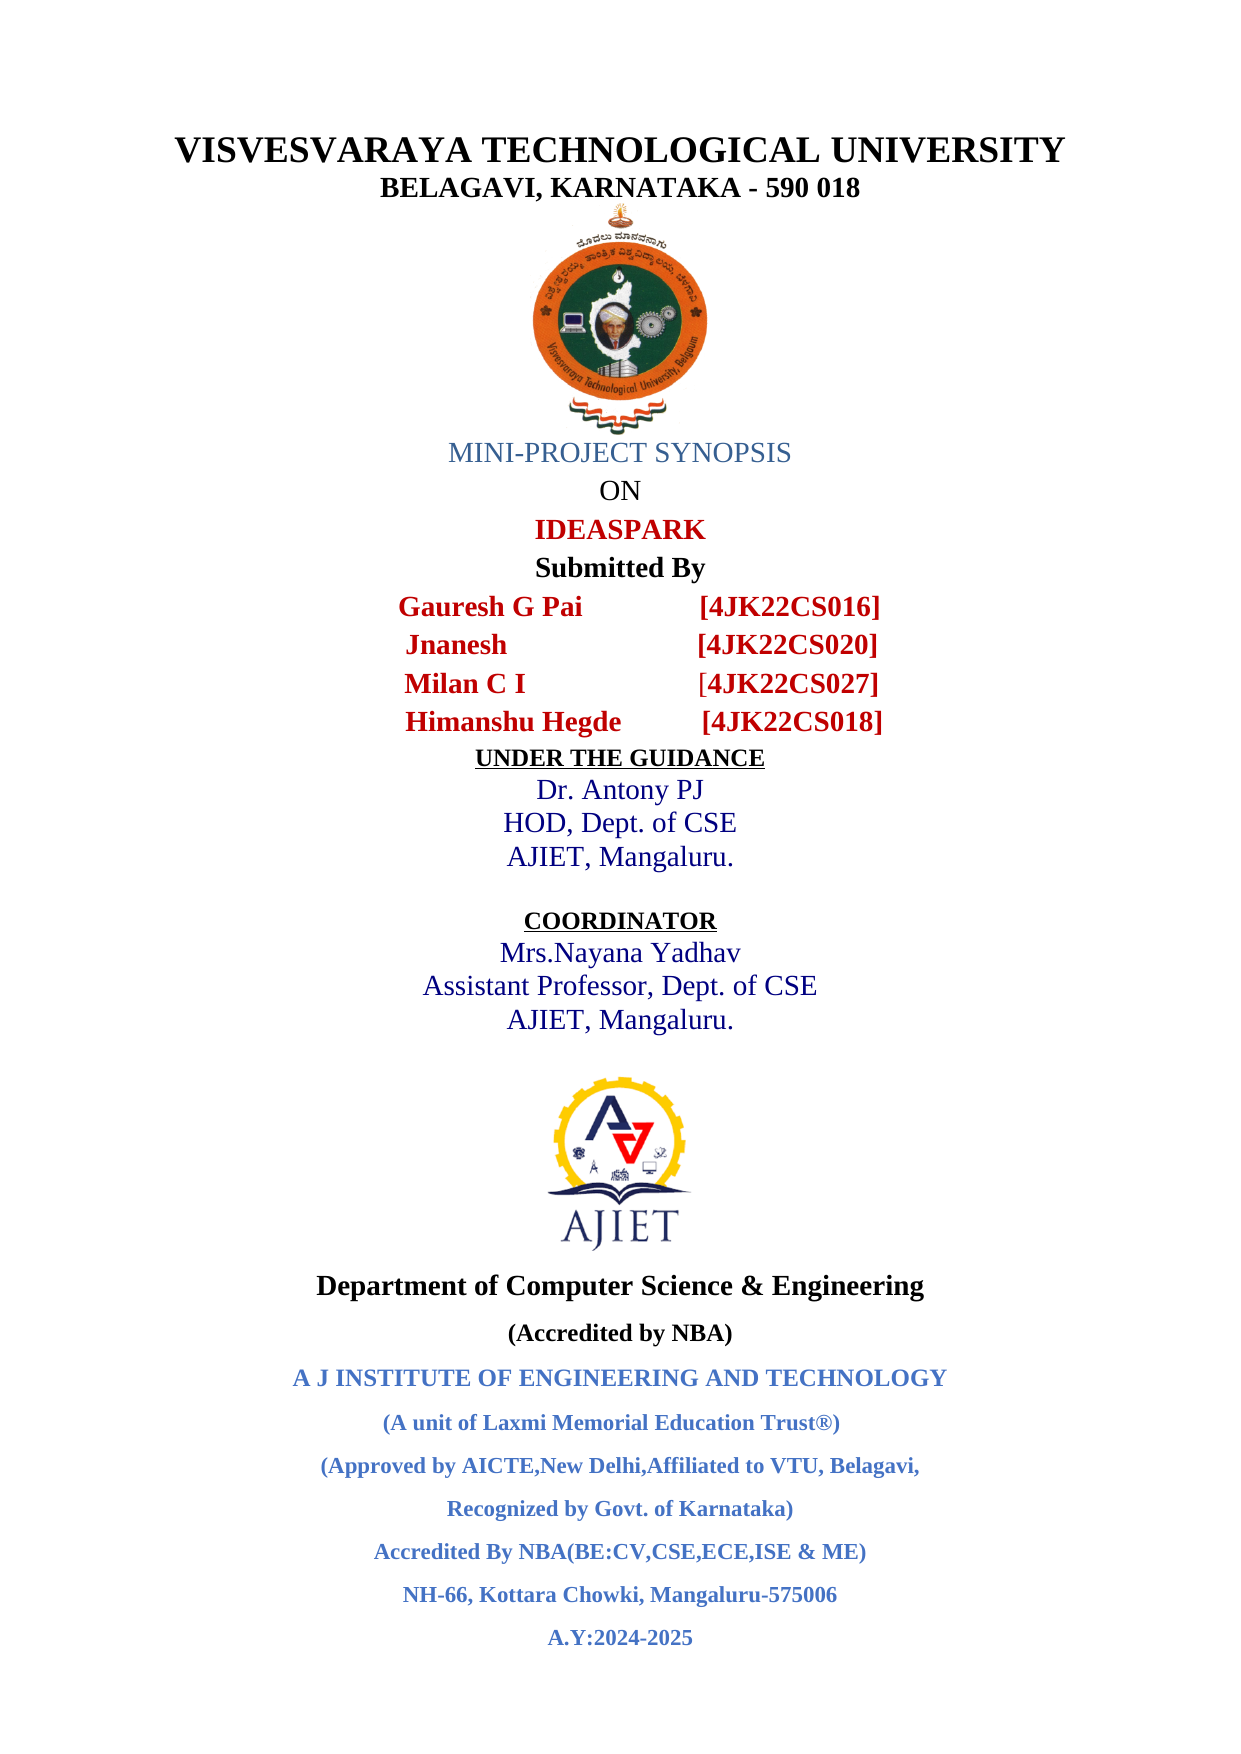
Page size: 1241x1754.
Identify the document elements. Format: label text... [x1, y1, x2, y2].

text Himanshu Hegde [4JK22CS018] [150, 704, 1090, 738]
text AJIET, Mangaluru. [150, 839, 1090, 872]
text Gauresh G Pai [4JK22CS016] [150, 589, 1090, 622]
text Dr. Antony PJ [150, 772, 1090, 805]
text UNDER THE GUIDANCE [150, 743, 1090, 772]
text A J INSTITUTE OF ENGINEERING AND TECHNOLOGY [150, 1363, 1090, 1392]
text AJIET, Mangaluru. [150, 1002, 1090, 1035]
text MINI-PROJECT SYNOPSIS [150, 435, 1090, 468]
text HOD, Dept. of CSE [150, 805, 1090, 839]
text Recognized by Govt. of Karnataka) [150, 1495, 1090, 1521]
text Accredited By NBA(BE:CV,CSE,ECE,ISE & ME) [150, 1538, 1090, 1564]
text ON [150, 473, 1090, 507]
text Submitted By [150, 550, 1090, 584]
text BELAGAVI, KARNATAKA - 590 018 [150, 170, 1090, 204]
text COORDINATOR [150, 906, 1090, 935]
text (Approved by AICTE,New Delhi,Affiliated to VTU, Belagavi, [150, 1452, 1090, 1478]
text VISVESVARAYA TECHNOLOGICAL UNIVERSITY [150, 127, 1090, 170]
text A.Y:2024-2025 [150, 1624, 1090, 1650]
text Milan C I [4JK22CS027] [150, 666, 1090, 699]
text Department of Computer Science & Engineering [150, 1268, 1090, 1301]
text Assistant Professor, Dept. of CSE [150, 968, 1090, 1002]
text NH-66, Kottara Chowki, Mangaluru-575006 [150, 1581, 1090, 1607]
text (A unit of Laxmi Memorial Education Trust®) [150, 1409, 1090, 1435]
text (Accredited by NBA) [150, 1318, 1090, 1347]
text Mrs.Nayana Yadhav [150, 935, 1090, 968]
text Jnanesh [4JK22CS020] [150, 627, 1090, 661]
text IDEASPARK [150, 512, 1090, 545]
